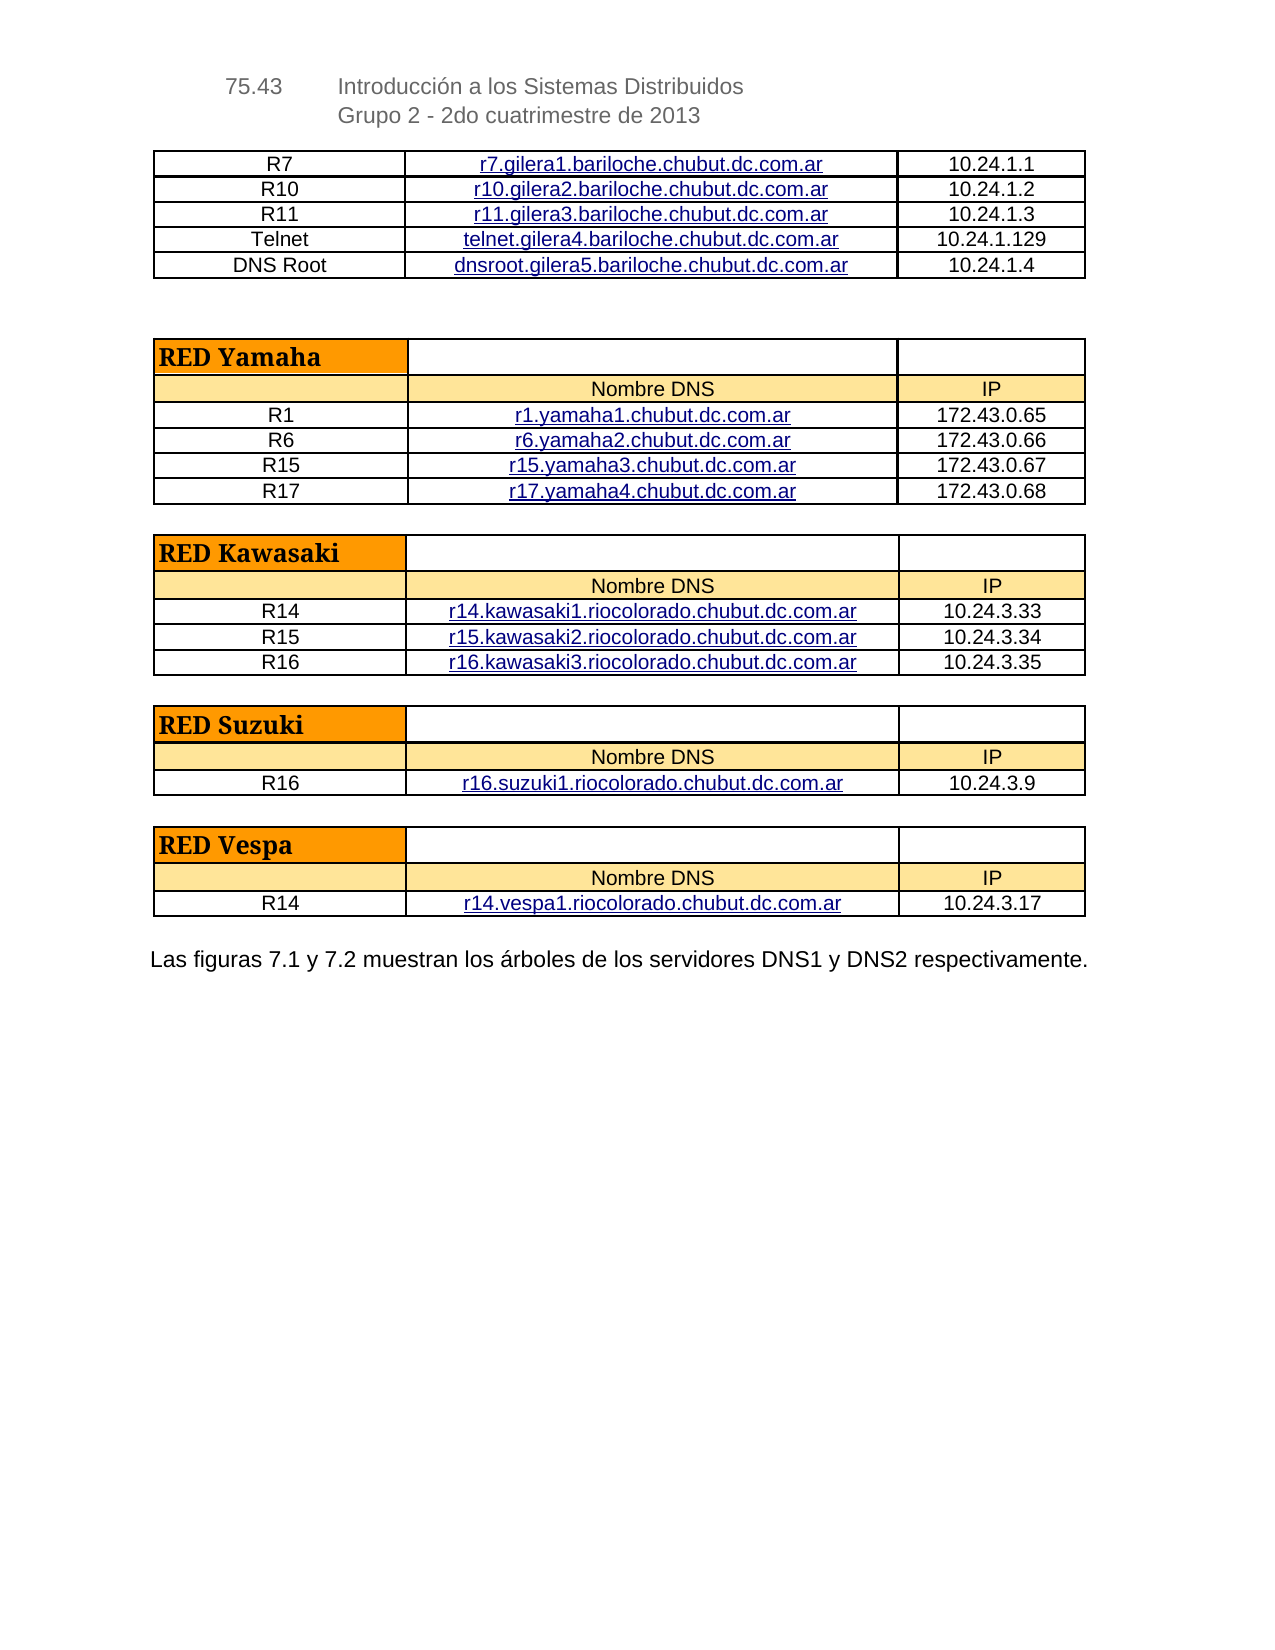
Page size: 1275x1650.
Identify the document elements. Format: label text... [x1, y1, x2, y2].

table_cell IP [900, 864, 1084, 890]
table_cell R1 [155, 403, 407, 427]
table_header [900, 707, 1084, 741]
table_cell 172.43.0.66 [899, 429, 1084, 452]
table_cell 172.43.0.68 [899, 479, 1084, 502]
table_cell [155, 744, 405, 769]
table_cell r6.yamaha2.chubut.dc.com.ar [409, 429, 896, 452]
table_cell 10.24.3.34 [900, 625, 1084, 648]
table_cell [155, 572, 405, 598]
table_cell 10.24.3.9 [900, 771, 1084, 794]
table_cell [155, 376, 407, 401]
table_cell Nombre DNS [407, 572, 898, 598]
table_cell 10.24.3.33 [900, 600, 1084, 623]
table_cell Nombre DNS [409, 376, 896, 401]
table_cell IP [900, 572, 1084, 598]
table_cell R6 [155, 429, 407, 452]
table_cell r1.yamaha1.chubut.dc.com.ar [409, 403, 896, 427]
table_cell 10.24.1.129 [899, 228, 1084, 251]
table_cell 10.24.1.2 [899, 178, 1084, 201]
table_header [900, 828, 1084, 862]
table_cell Nombre DNS [407, 744, 898, 769]
table_cell 172.43.0.65 [899, 403, 1084, 427]
table_cell R10 [155, 178, 404, 201]
table_cell R7 [155, 152, 404, 175]
table_header [900, 536, 1084, 570]
table_cell r17.yamaha4.chubut.dc.com.ar [409, 479, 896, 502]
table_cell r7.gilera1.bariloche.chubut.dc.com.ar [406, 152, 896, 175]
table_cell R14 [155, 892, 405, 915]
table_cell Telnet [155, 228, 404, 251]
table_header [407, 707, 898, 741]
table_header RED Kawasaki [155, 536, 405, 570]
table_cell r14.kawasaki1.riocolorado.chubut.dc.com.ar [407, 600, 898, 623]
table_cell R16 [155, 651, 405, 674]
table_cell Nombre DNS [407, 864, 898, 890]
table_cell r15.kawasaki2.riocolorado.chubut.dc.com.ar [407, 625, 898, 648]
table_cell r10.gilera2.bariloche.chubut.dc.com.ar [406, 178, 896, 201]
table_cell 10.24.1.3 [899, 203, 1084, 226]
table_cell dnsroot.gilera5.bariloche.chubut.dc.com.ar [406, 253, 896, 277]
table_header [409, 340, 896, 373]
table_header [407, 828, 898, 862]
table_cell r14.vespa1.riocolorado.chubut.dc.com.ar [407, 892, 898, 915]
table_header RED Suzuki [155, 707, 405, 741]
table_cell R14 [155, 600, 405, 623]
table_cell telnet.gilera4.bariloche.chubut.dc.com.ar [406, 228, 896, 251]
table_header [899, 340, 1084, 373]
table_header RED Yamaha [155, 340, 407, 373]
table_cell 10.24.3.17 [900, 892, 1084, 915]
table_header RED Vespa [155, 828, 405, 862]
table_cell 172.43.0.67 [899, 454, 1084, 477]
table_cell R15 [155, 454, 407, 477]
table_cell 10.24.1.1 [899, 152, 1084, 175]
table_header [407, 536, 898, 570]
table_cell r15.yamaha3.chubut.dc.com.ar [409, 454, 896, 477]
table_cell r16.kawasaki3.riocolorado.chubut.dc.com.ar [407, 651, 898, 674]
table_cell R16 [155, 771, 405, 794]
text Las figuras 7.1 y 7.2 muestran los árboles de los servidores DNS1 y DNS2 respectivamente. [150, 946, 1125, 972]
table_cell DNS Root [155, 253, 404, 277]
table_cell R17 [155, 479, 407, 502]
table_cell [155, 864, 405, 890]
table_cell IP [900, 744, 1084, 769]
table_cell 10.24.3.35 [900, 651, 1084, 674]
table_cell R11 [155, 203, 404, 226]
table_cell IP [899, 376, 1084, 401]
table_cell R15 [155, 625, 405, 648]
table_cell r11.gilera3.bariloche.chubut.dc.com.ar [406, 203, 896, 226]
table_cell 10.24.1.4 [899, 253, 1084, 277]
table_cell r16.suzuki1.riocolorado.chubut.dc.com.ar [407, 771, 898, 794]
